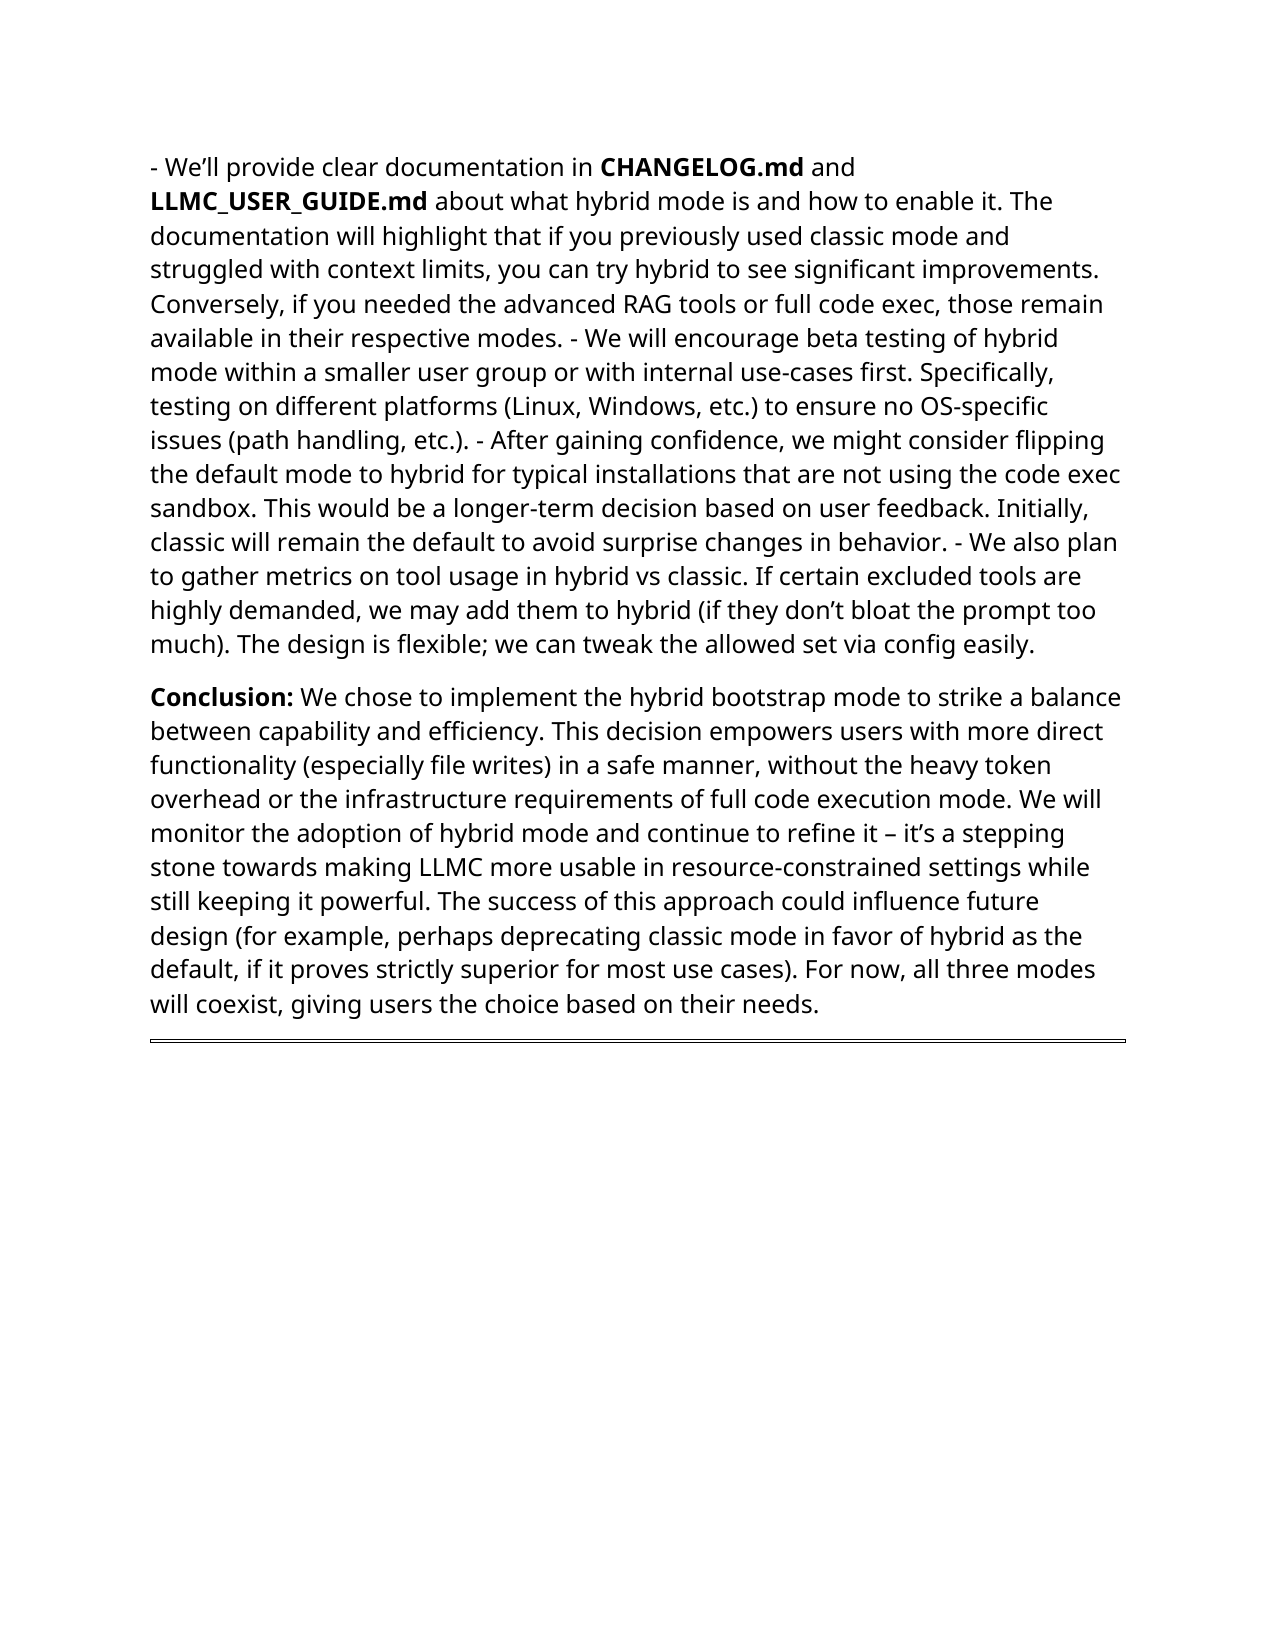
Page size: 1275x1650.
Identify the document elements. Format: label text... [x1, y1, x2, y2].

text Conclusion: We chose to implement the hybrid bootstrap mode to strike a balance between capability and efficiency. This decision empowers users with more direct functionality (especially file writes) in a safe manner, without the heavy token overhead or the infrastructure requirements of full code execution mode. We will monitor the adoption of hybrid mode and continue to refine it – it’s a stepping stone towards making LLMC more usable in resource-constrained settings while still keeping it powerful. The success of this approach could influence future design (for example, perhaps deprecating classic mode in favor of hybrid as the default, if it proves strictly superior for most use cases). For now, all three modes will coexist, giving users the choice based on their needs. [150, 680, 1125, 1020]
text - We’ll provide clear documentation in CHANGELOG.md and LLMC_USER_GUIDE.md about what hybrid mode is and how to enable it. The documentation will highlight that if you previously used classic mode and struggled with context limits, you can try hybrid to see significant improvements. Conversely, if you needed the advanced RAG tools or full code exec, those remain available in their respective modes. - We will encourage beta testing of hybrid mode within a smaller user group or with internal use-cases first. Specifically, testing on different platforms (Linux, Windows, etc.) to ensure no OS-specific issues (path handling, etc.). - After gaining confidence, we might consider flipping the default mode to hybrid for typical installations that are not using the code exec sandbox. This would be a longer-term decision based on user feedback. Initially, classic will remain the default to avoid surprise changes in behavior. - We also plan to gather metrics on tool usage in hybrid vs classic. If certain excluded tools are highly demanded, we may add them to hybrid (if they don’t bloat the prompt too much). The design is flexible; we can tweak the allowed set via config easily. [150, 150, 1125, 661]
